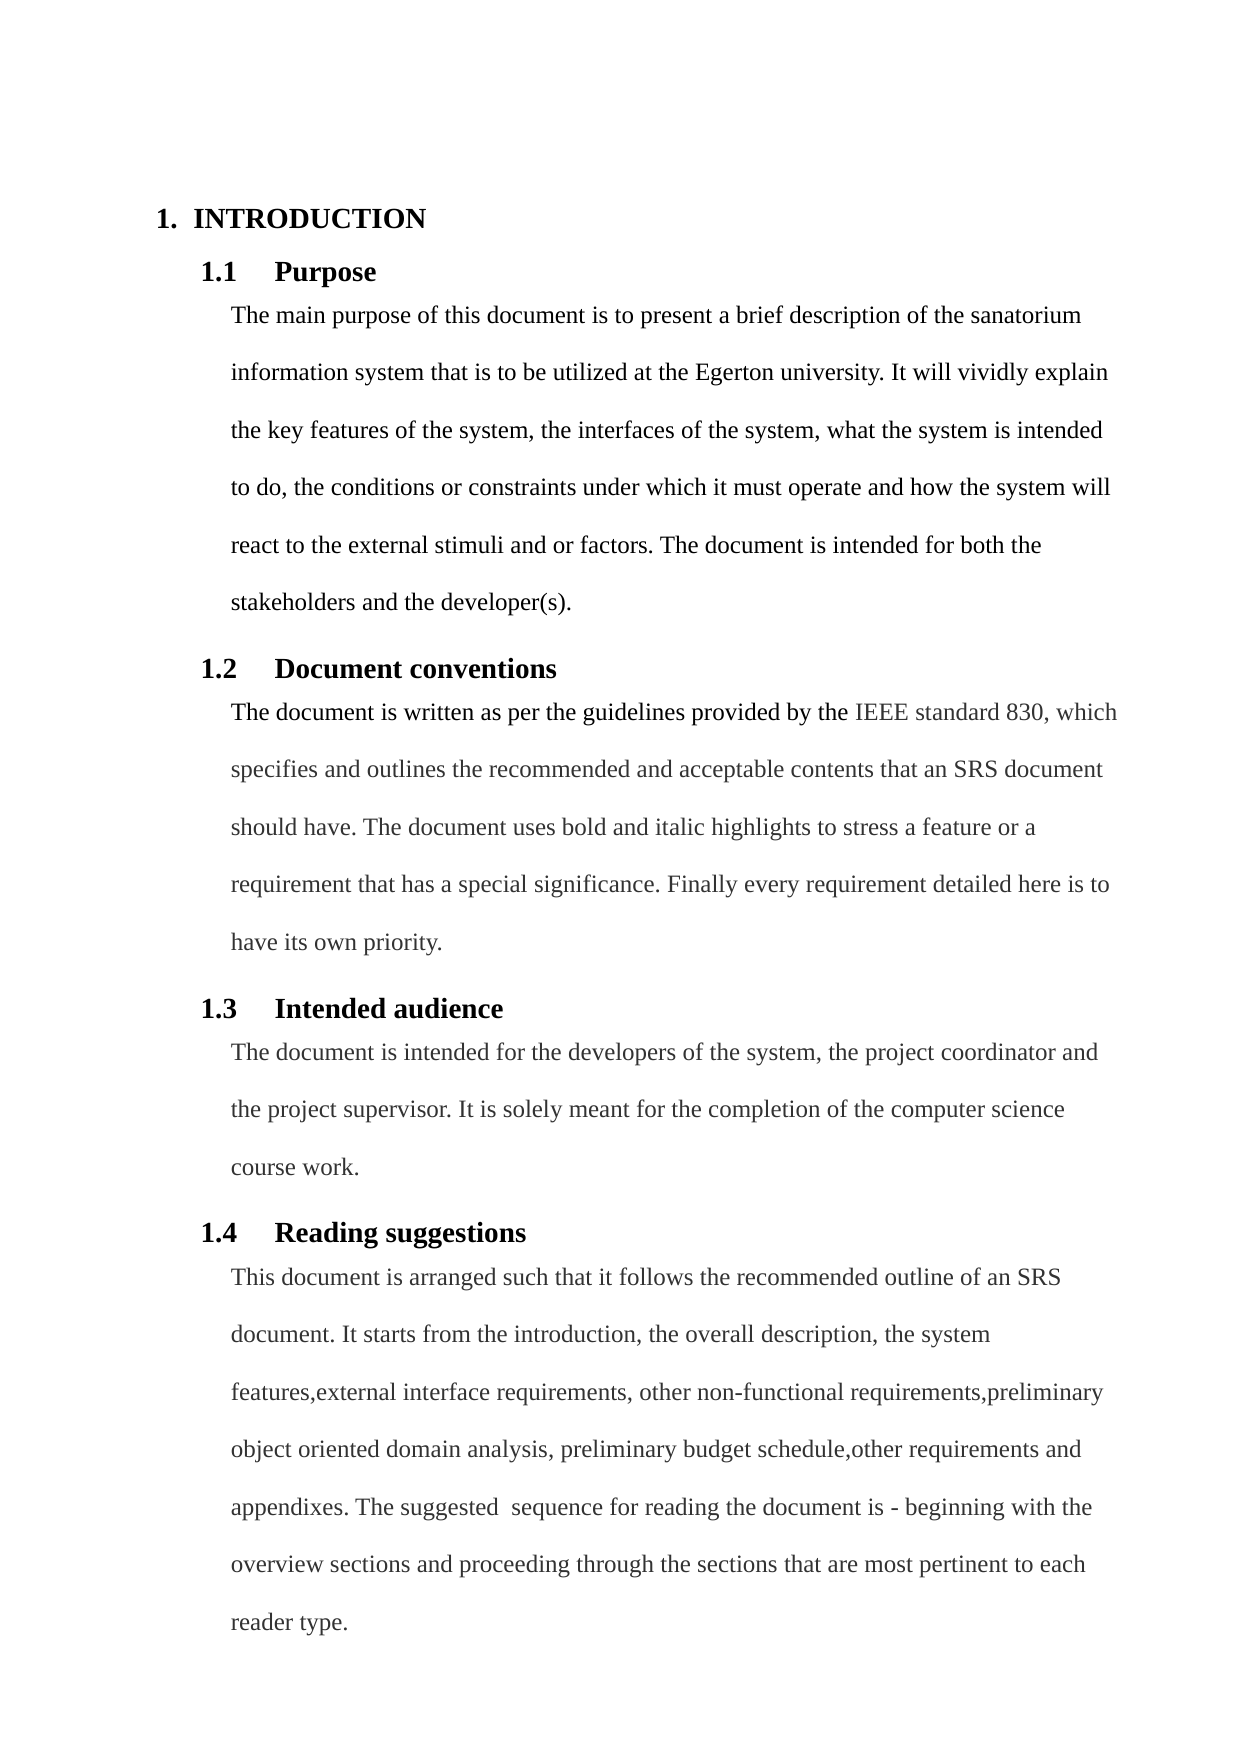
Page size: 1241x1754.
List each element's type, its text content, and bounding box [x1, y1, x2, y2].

subtitle Reading suggestions [193, 1216, 1122, 1249]
list The main purpose of this document is to present a brief description of the sanatorium information system that is to be utilized at the Egerton university. It will vividly explain the key features of the system, the interfaces of the system, what the system is intended to do, the conditions or constraints under which it must operate and how the system will react to the external stimuli and or factors. The document is intended for both the stakeholders and the developer(s). [193, 300, 1122, 616]
title INTRODUCTION [156, 201, 1122, 235]
subtitle Intended audience [193, 991, 1122, 1024]
list The document is written as per the guidelines provided by the IEEE standard 830, which specifies and outlines the recommended and acceptable contents that an SRS document should have. The document uses bold and italic highlights to stress a feature or a requirement that has a special significance. Finally every requirement detailed here is to have its own priority. [193, 697, 1122, 956]
list This document is arranged such that it follows the recommended outline of an SRS document. It starts from the introduction, the overall description, the system features,external interface requirements, other non-functional requirements,preliminary object oriented domain analysis, preliminary budget schedule,other requirements and appendixes. The suggested sequence for reading the document is - beginning with the overview sections and proceeding through the sections that are most pertinent to each reader type. [193, 1262, 1122, 1635]
subtitle Document conventions [193, 651, 1122, 684]
list The document is intended for the developers of the system, the project coordinator and the project supervisor. It is solely meant for the completion of the computer science course work. [193, 1037, 1122, 1181]
subtitle Purpose [193, 254, 1122, 287]
